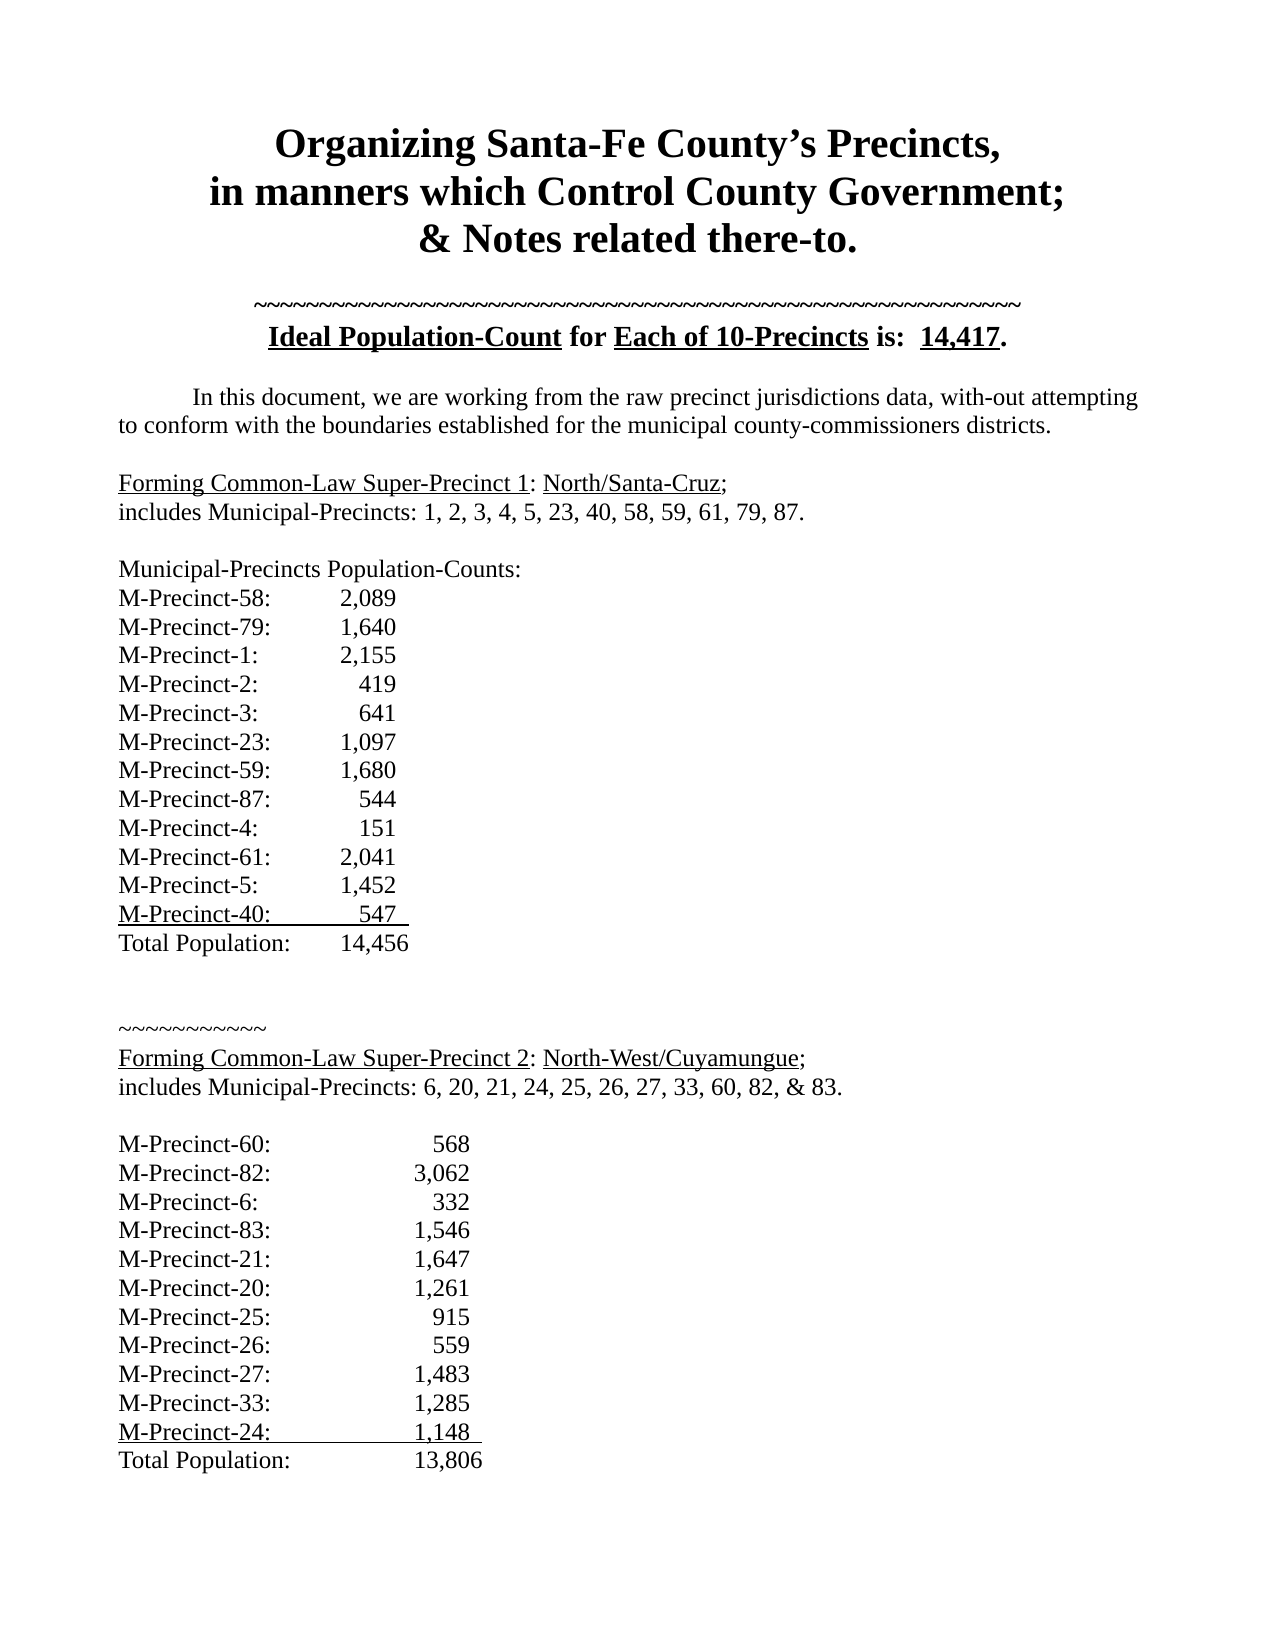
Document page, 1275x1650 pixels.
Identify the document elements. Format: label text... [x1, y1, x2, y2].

text M-Precinct-2: 419 [118, 669, 1157, 698]
text Organizing Santa-Fe County’s Precincts, in manners which Control County Government; & Notes related there-to. [118, 118, 1157, 291]
text ~~~~~~~~~~~ [118, 1014, 1157, 1043]
text In this document, we are working from the raw precinct jurisdictions data, with-out attempting to conform with the boundaries established for the municipal county-commissioners districts. [118, 382, 1157, 439]
text M-Precinct-3: 641 [118, 698, 1157, 727]
text M-Precinct-23: 1,097 [118, 727, 1157, 755]
text ~~~~~~~~~~~~~~~~~~~~~~~~~~~~~~~~~~~~~~~~~~~~~~~~~~~~~~~~~~~ [118, 291, 1157, 319]
text M-Precinct-61: 2,041 [118, 842, 1157, 870]
text Forming Common-Law Super-Precinct 2: North-West/Cuyamungue; includes Municipal-Precincts: 6, 20, 21, 24, 25, 26, 27, 33, 60, 82, & 83. [118, 1043, 1157, 1100]
text M-Precinct-33: 1,285 [118, 1388, 1157, 1417]
text M-Precinct-21: 1,647 [118, 1244, 1157, 1273]
text M-Precinct-59: 1,680 [118, 755, 1157, 784]
text M-Precinct-24: 1,148 [118, 1417, 1157, 1445]
text Municipal-Precincts Population-Counts: M-Precinct-58: 2,089 M-Precinct-79: 1,640 [118, 554, 1157, 640]
text M-Precinct-87: 544 [118, 784, 1157, 813]
text M-Precinct-4: 151 [118, 813, 1157, 842]
text M-Precinct-27: 1,483 [118, 1359, 1157, 1388]
text M-Precinct-26: 559 [118, 1330, 1157, 1359]
text Ideal Population-Count for Each of 10-Precincts is: 14,417. [118, 319, 1157, 353]
text M-Precinct-1: 2,155 [118, 640, 1157, 669]
text Forming Common-Law Super-Precinct 1: North/Santa-Cruz; includes Municipal-Precincts: 1, 2, 3, 4, 5, 23, 40, 58, 59, 61, 79, 87. [118, 468, 1157, 525]
text Total Population: 13,806 [118, 1445, 1157, 1474]
text M-Precinct-83: 1,546 [118, 1215, 1157, 1244]
text Total Population: 14,456 [118, 928, 1157, 957]
text M-Precinct-40: 547 [118, 899, 1157, 928]
text M-Precinct-6: 332 [118, 1187, 1157, 1215]
text M-Precinct-20: 1,261 [118, 1273, 1157, 1302]
text M-Precinct-82: 3,062 [118, 1158, 1157, 1187]
text M-Precinct-25: 915 [118, 1302, 1157, 1330]
text M-Precinct-60: 568 [118, 1129, 1157, 1158]
text M-Precinct-5: 1,452 [118, 870, 1157, 899]
